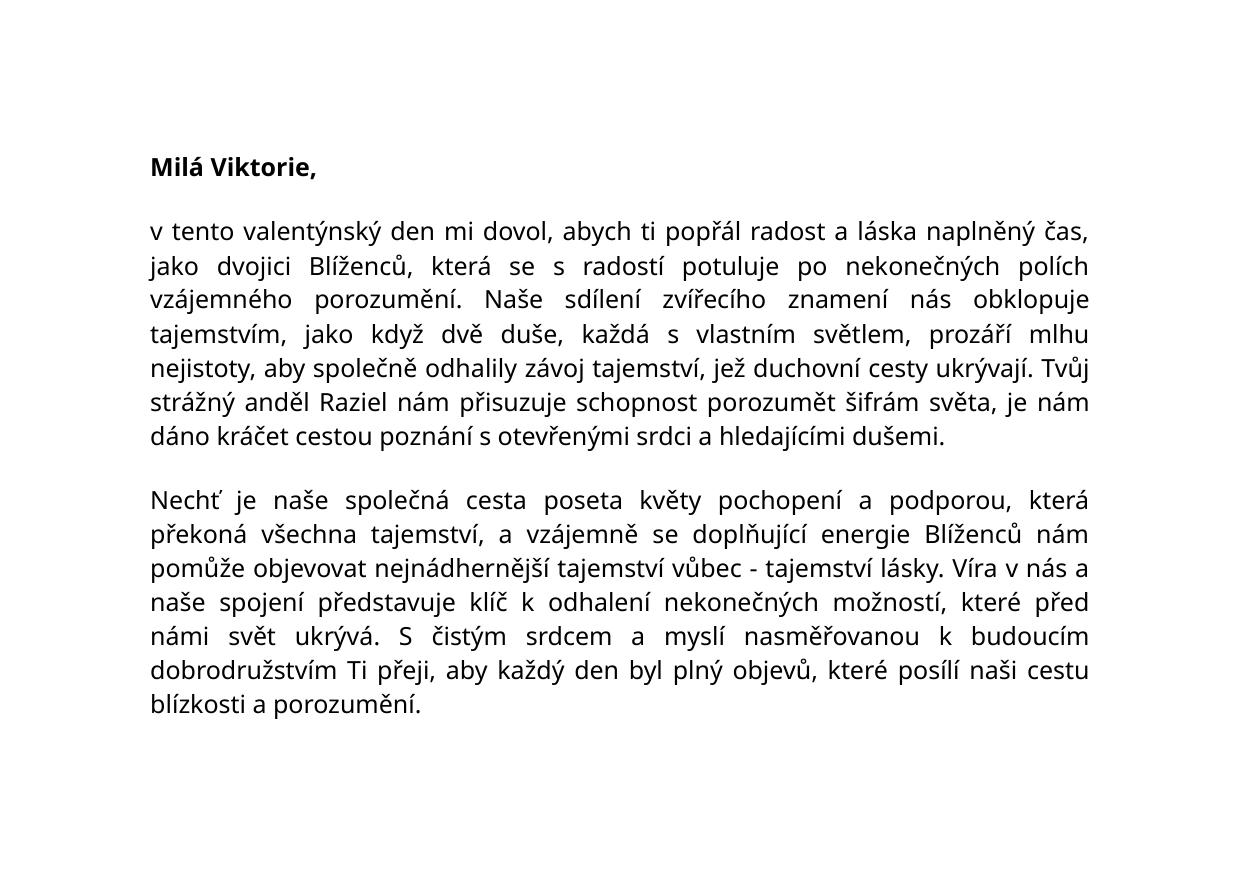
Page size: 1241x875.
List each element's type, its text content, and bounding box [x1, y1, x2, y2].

text Nechť je naše společná cesta poseta květy pochopení a podporou, která překoná všechna tajemství, a vzájemně se doplňující energie Blíženců nám pomůže objevovat nejnádhernější tajemství vůbec - tajemství lásky. Víra v nás a naše spojení představuje klíč k odhalení nekonečných možností, které před námi svět ukrývá. S čistým srdcem a myslí nasměřovanou k budoucím dobrodružstvím Ti přeji, aby každý den byl plný objevů, které posílí naši cestu blízkosti a porozumění. [150, 482, 1091, 721]
text Milá Viktorie, [150, 150, 1091, 184]
text v tento valentýnský den mi dovol, abych ti popřál radost a láska naplněný čas, jako dvojici Blíženců, která se s radostí potuluje po nekonečných polích vzájemného porozumění. Naše sdílení zvířecího znamení nás obklopuje tajemstvím, jako když dvě duše, každá s vlastním světlem, prozáří mlhu nejistoty, aby společně odhalily závoj tajemství, jež duchovní cesty ukrývají. Tvůj strážný anděl Raziel nám přisuzuje schopnost porozumět šifrám světa, je nám dáno kráčet cestou poznání s otevřenými srdci a hledajícími dušemi. [150, 214, 1091, 452]
